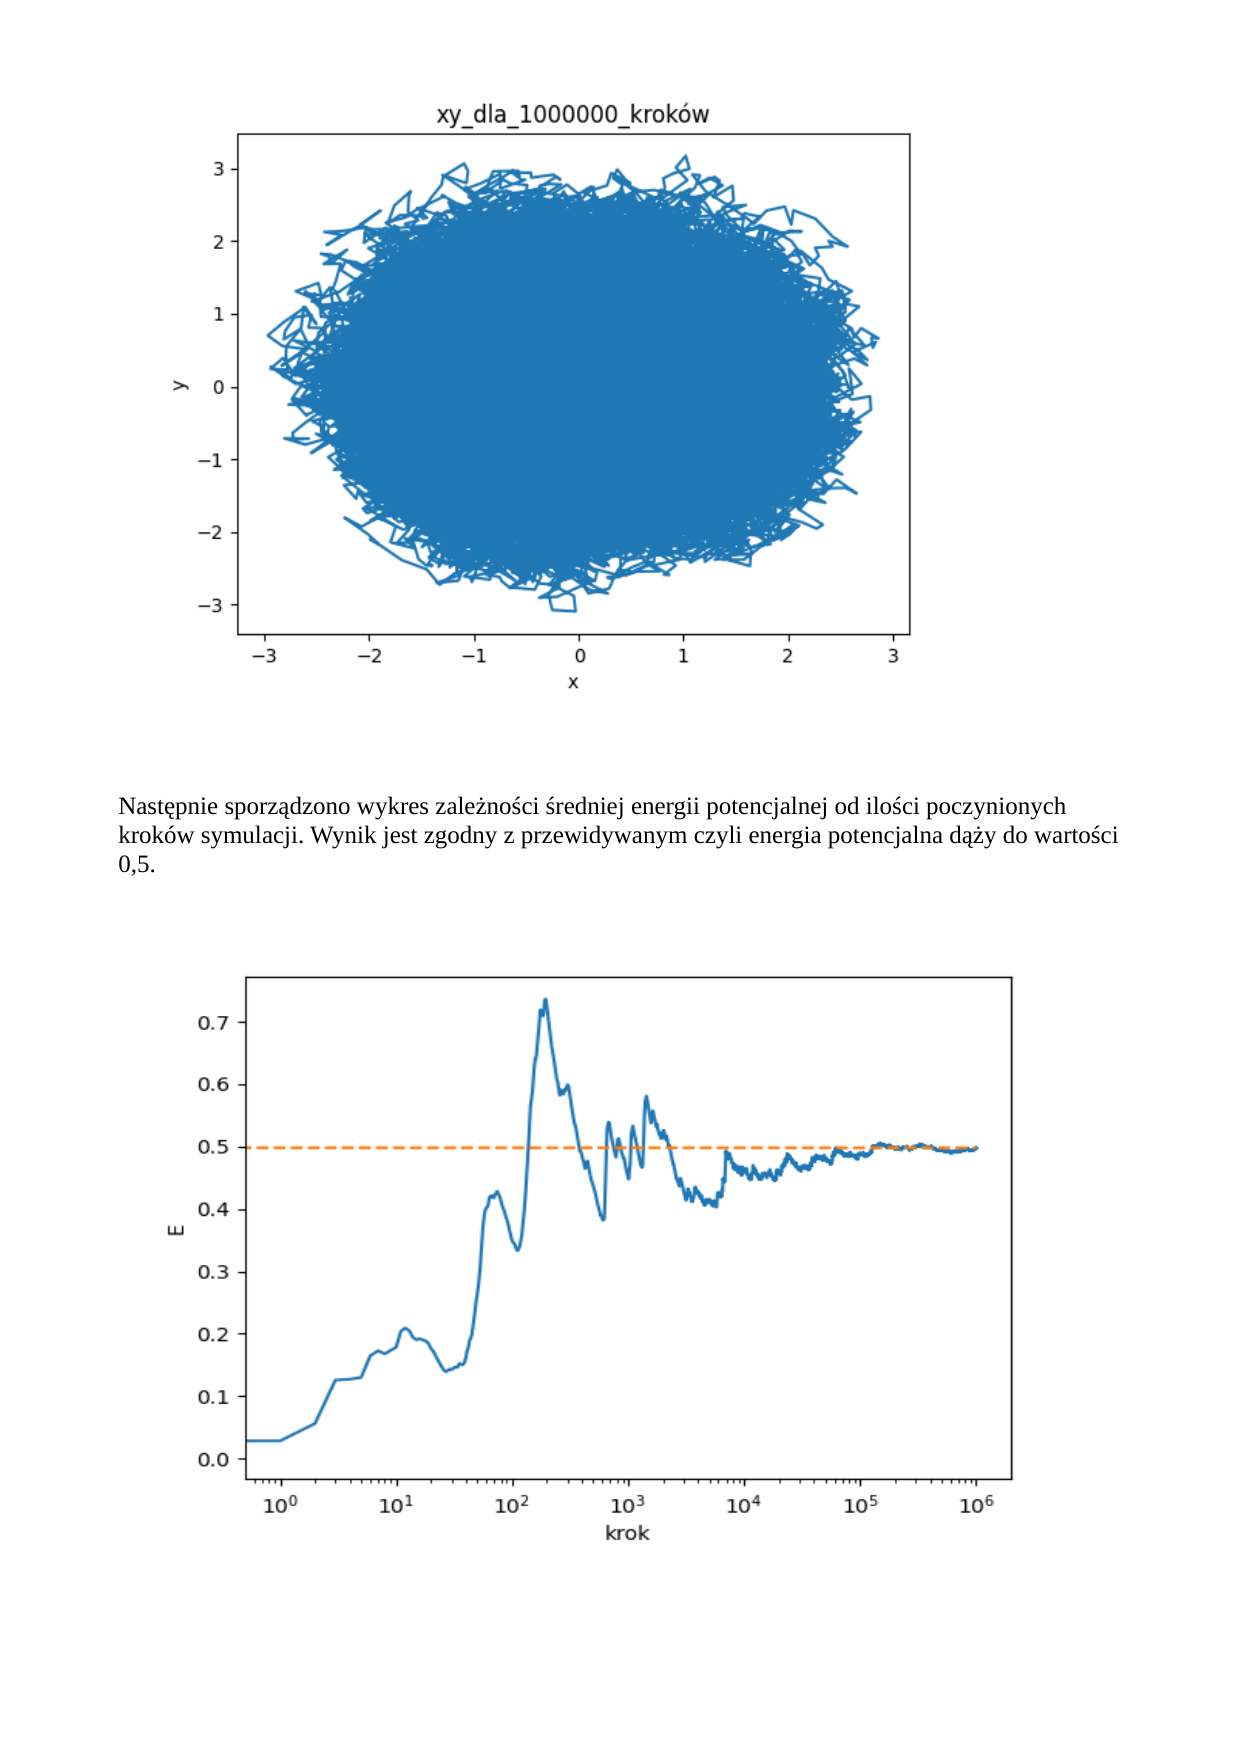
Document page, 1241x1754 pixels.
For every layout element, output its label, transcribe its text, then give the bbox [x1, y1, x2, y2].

picture [129, 55, 996, 706]
text Następnie sporządzono wykres zależności średniej energii potencjalnej od ilości poczynionych kroków symulacji. Wynik jest zgodny z przewidywanym czyli energia potencjalna dąży do wartości 0,5. [118, 791, 1122, 878]
picture [122, 898, 1110, 1551]
